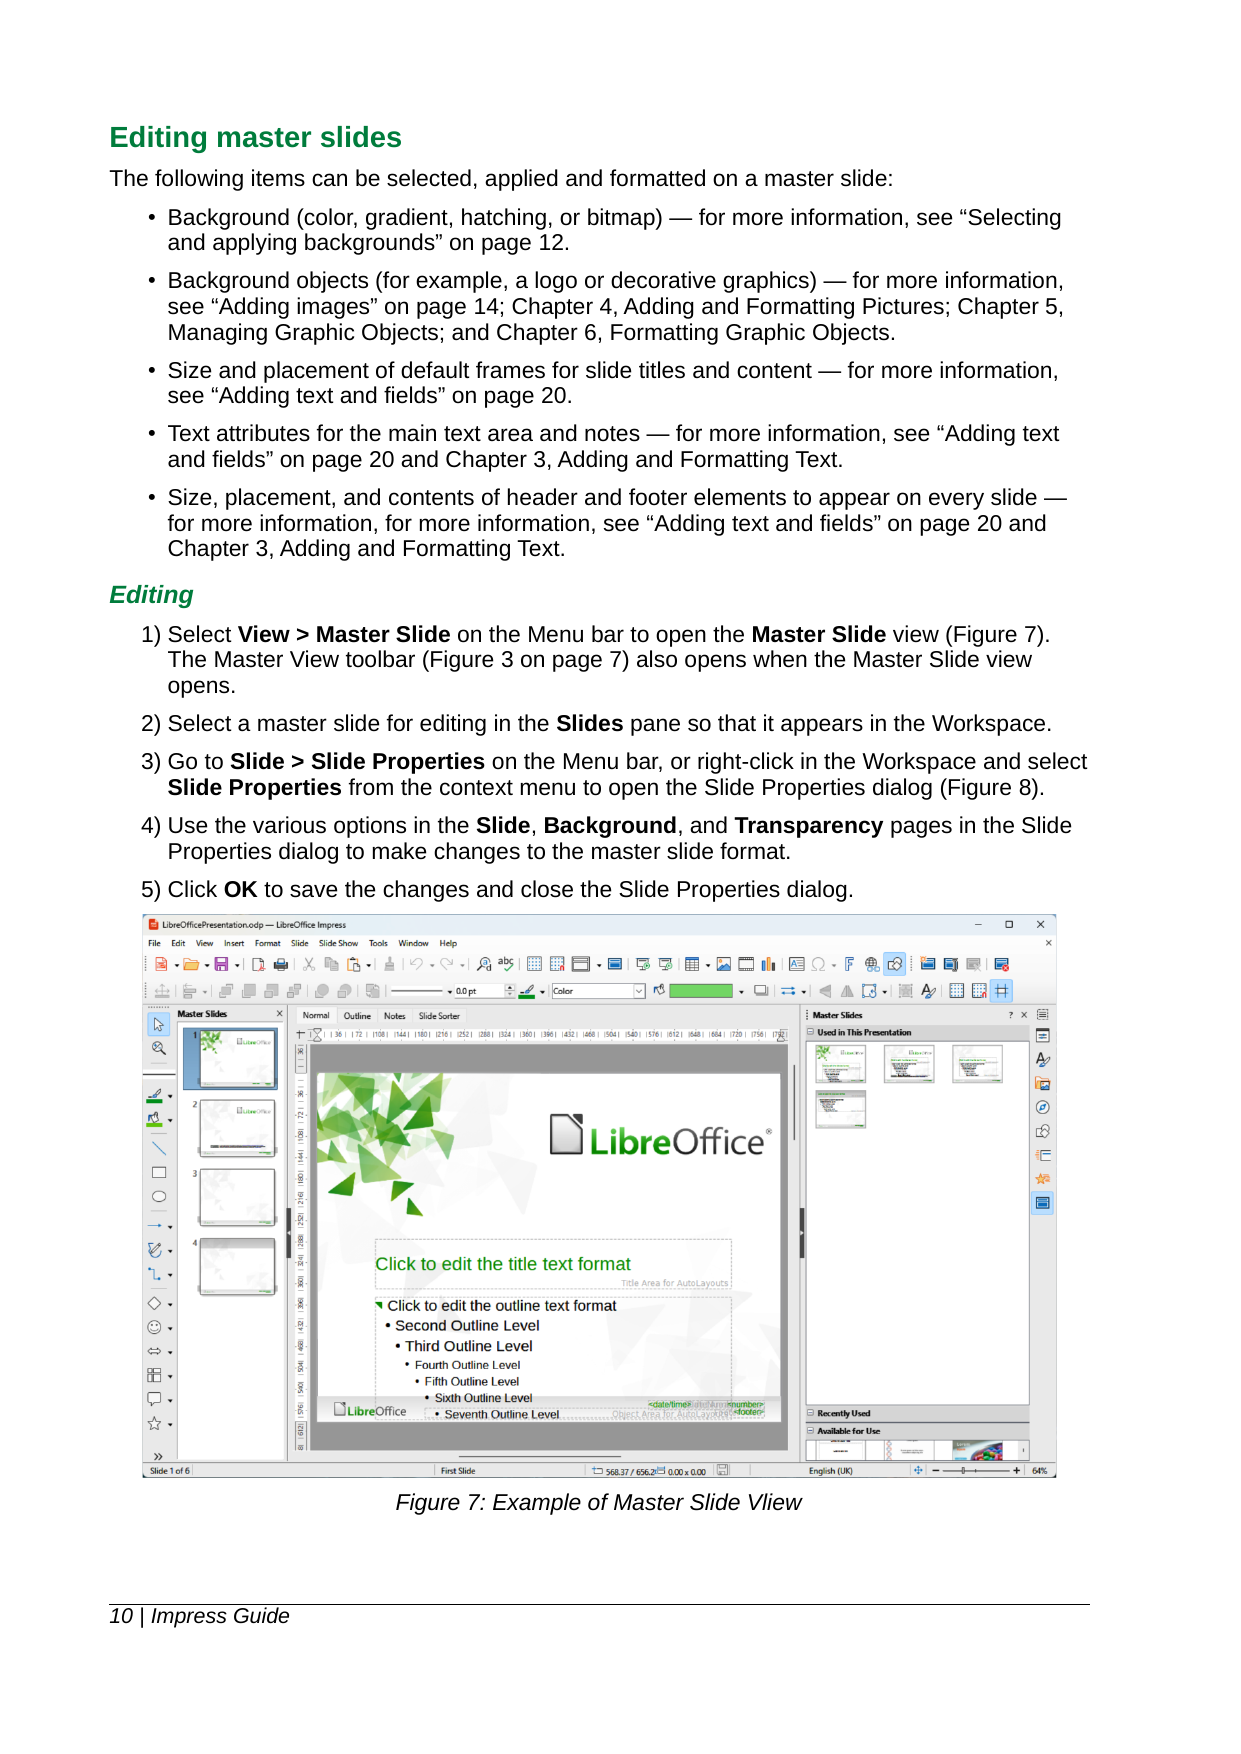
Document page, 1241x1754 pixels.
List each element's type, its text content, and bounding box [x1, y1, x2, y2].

list Select View > Master Slide on the Menu bar to open the Master Slide view (Figure 7). The Master View toolbar (Figure 3 on page 7) also opens when the Master Slide view opens. [153, 622, 1090, 698]
list Select a master slide for editing in the Slides pane so that it appears in the Workspace. [153, 711, 1090, 737]
list Size and placement of default frames for slide titles and content — for more information, see “Adding text and fields” on page 20. [167, 357, 1090, 409]
list Background (color, gradient, hatching, or bitmap) — for more information, see “Selecting and applying backgrounds” on page 12. [167, 204, 1090, 256]
picture [142, 914, 1057, 1478]
list Go to Slide > Slide Properties on the Menu bar, or right-click in the Workspace and select Slide Properties from the context menu to open the Slide Properties dialog (Figure 8). [153, 749, 1090, 800]
text The following items can be selected, applied and formatted on a master slide: [109, 166, 1090, 192]
list Size, placement, and contents of header and footer elements to appear on every slide — for more information, for more information, see “Adding text and fields” on page 20 and Chapter 3, Adding and Formatting Text. [167, 485, 1090, 562]
list Click OK to save the changes and close the Slide Properties dialog. [153, 877, 1090, 902]
list Use the various options in the Slide, Background, and Transparency pages in the Slide Properties dialog to make changes to the master slide format. [153, 813, 1090, 864]
subtitle Editing master slides [109, 121, 1090, 154]
subtitle Editing [109, 581, 1090, 609]
list Background objects (for example, a logo or decorative graphics) — for more information, see “Adding images” on page 14; Chapter 4, Adding and Formatting Pictures; Chapter 5, Managing Graphic Objects; and Chapter 6, Formatting Graphic Objects. [167, 268, 1090, 345]
list Text attributes for the main text area and notes — for more information, see “Adding text and fields” on page 20 and Chapter 3, Adding and Formatting Text. [167, 421, 1090, 472]
text Figure 7: Example of Master Slide Vliew [142, 1489, 1057, 1515]
